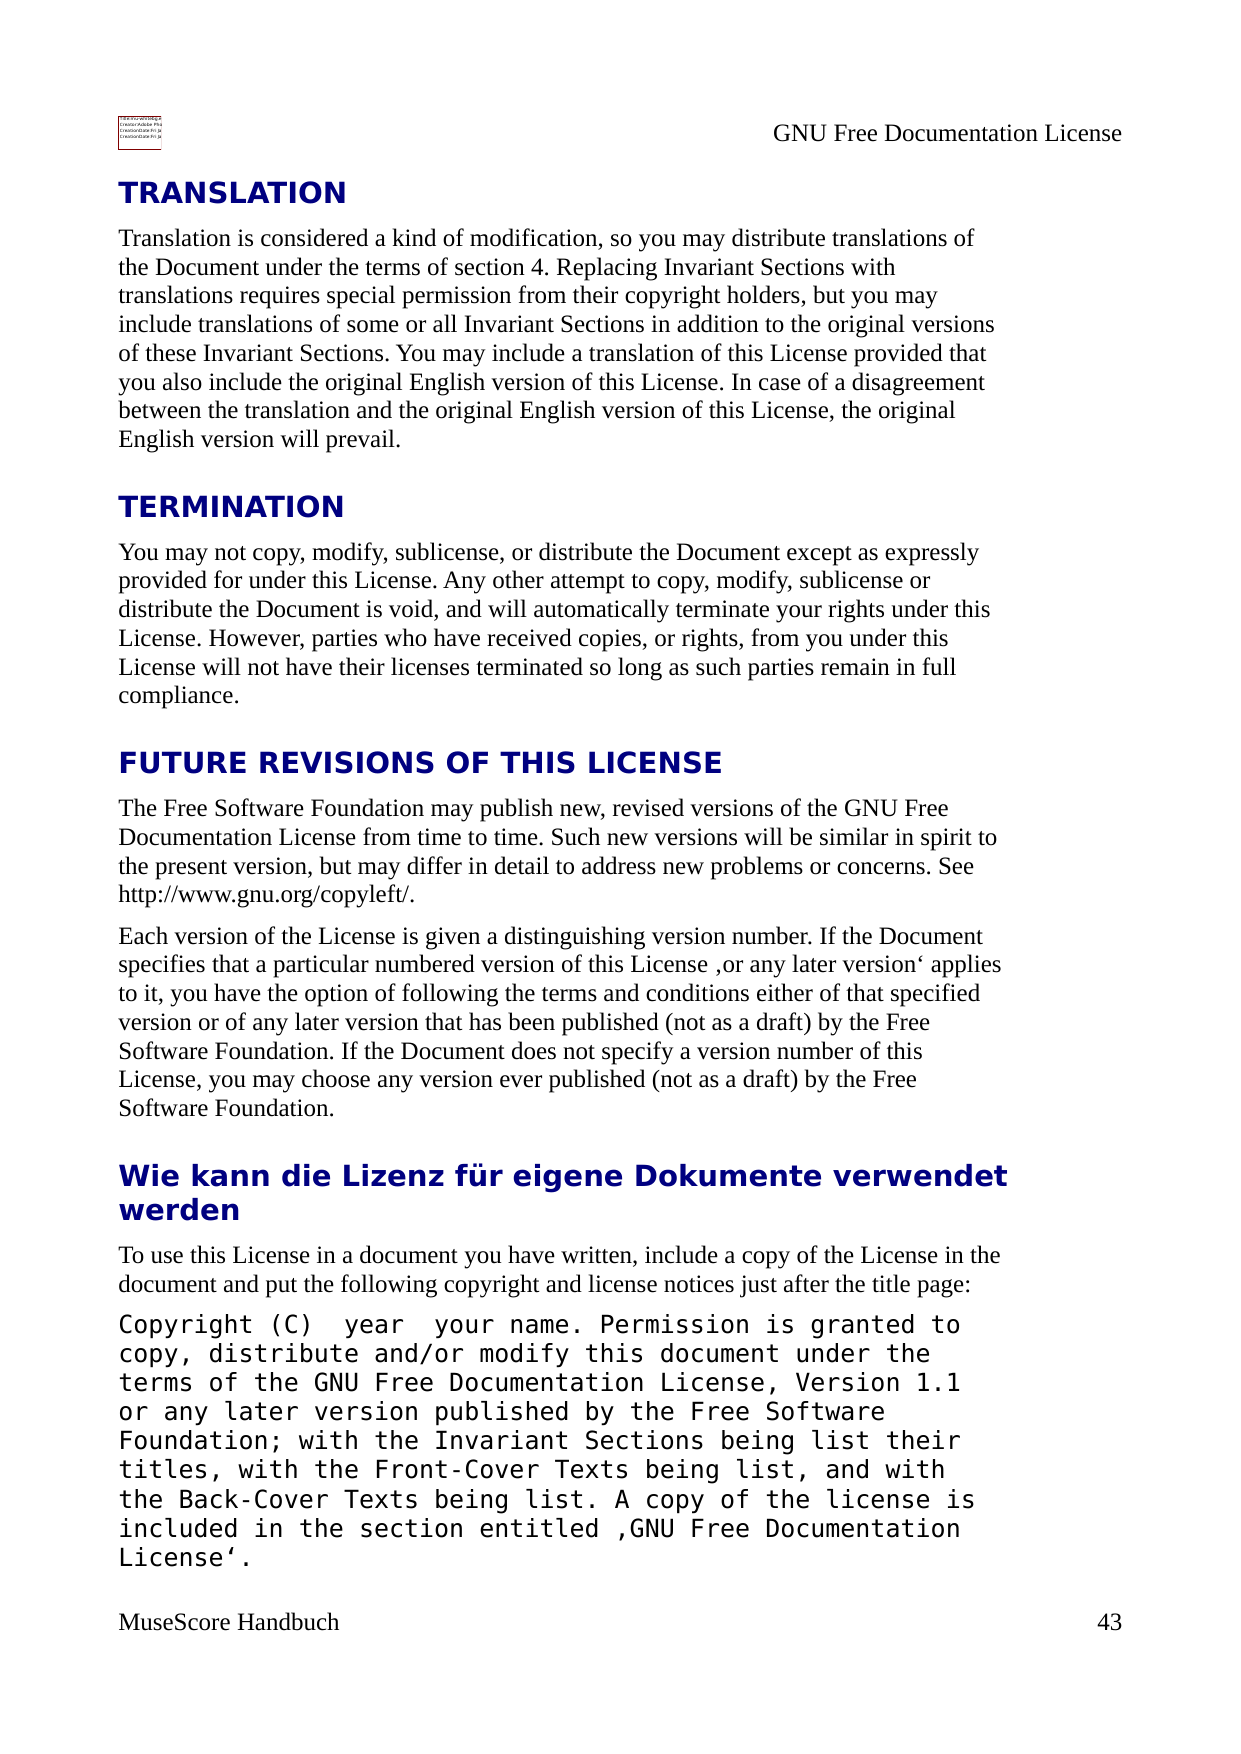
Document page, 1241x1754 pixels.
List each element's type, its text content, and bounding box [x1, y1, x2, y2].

text Translation is considered a kind of modification, so you may distribute translations of the Document under the terms of section 4. Replacing Invariant Sections with translations requires special permission from their copyright holders, but you may include translations of some or all Invariant Sections in addition to the original versions of these Invariant Sections. You may include a translation of this License provided that you also include the original English version of this License. In case of a disagreement between the translation and the original English version of this License, the original English version will prevail. [118, 223, 1004, 453]
subtitle FUTURE REVISIONS OF THIS LICENSE [118, 747, 1122, 781]
subtitle Wie kann die Lizenz für eigene Dokumente verwendet werden [118, 1159, 1122, 1227]
text You may not copy, modify, sublicense, or distribute the Document except as expressly provided for under this License. Any other attempt to copy, modify, sublicense or distribute the Document is void, and will automatically terminate your rights under this License. However, parties who have received copies, or rights, from you under this License will not have their licenses terminated so long as such parties remain in full compliance. [118, 537, 1004, 709]
text To use this License in a document you have written, include a copy of the License in the document and put the following copyright and license notices just after the title page: [118, 1240, 1004, 1297]
subtitle TRANSLATION [118, 176, 1122, 210]
text The Free Software Foundation may publish new, revised versions of the GNU Free Documentation License from time to time. Such new versions will be similar in spirit to the present version, but may differ in detail to address new problems or concerns. See http://www.gnu.org/copyleft/. [118, 793, 1004, 908]
text Copyright (C) year your name. Permission is granted to copy, distribute and/or modify this document under the terms of the GNU Free Documentation License, Version 1.1 or any later version published by the Free Software Foundation; with the Invariant Sections being list their titles, with the Front-Cover Texts being list, and with the Back-Cover Texts being list. A copy of the license is included in the section entitled ‚GNU Free Documentation License‘. [118, 1310, 1004, 1572]
subtitle TERMINATION [118, 490, 1122, 524]
text Each version of the License is given a distinguishing version number. If the Document specifies that a particular numbered version of this License ‚or any later version‘ applies to it, you have the option of following the terms and conditions either of that specified version or of any later version that has been published (not as a draft) by the Free Software Foundation. If the Document does not specify a version number of this License, you may choose any version ever published (not as a draft) by the Free Software Foundation. [118, 921, 1004, 1122]
